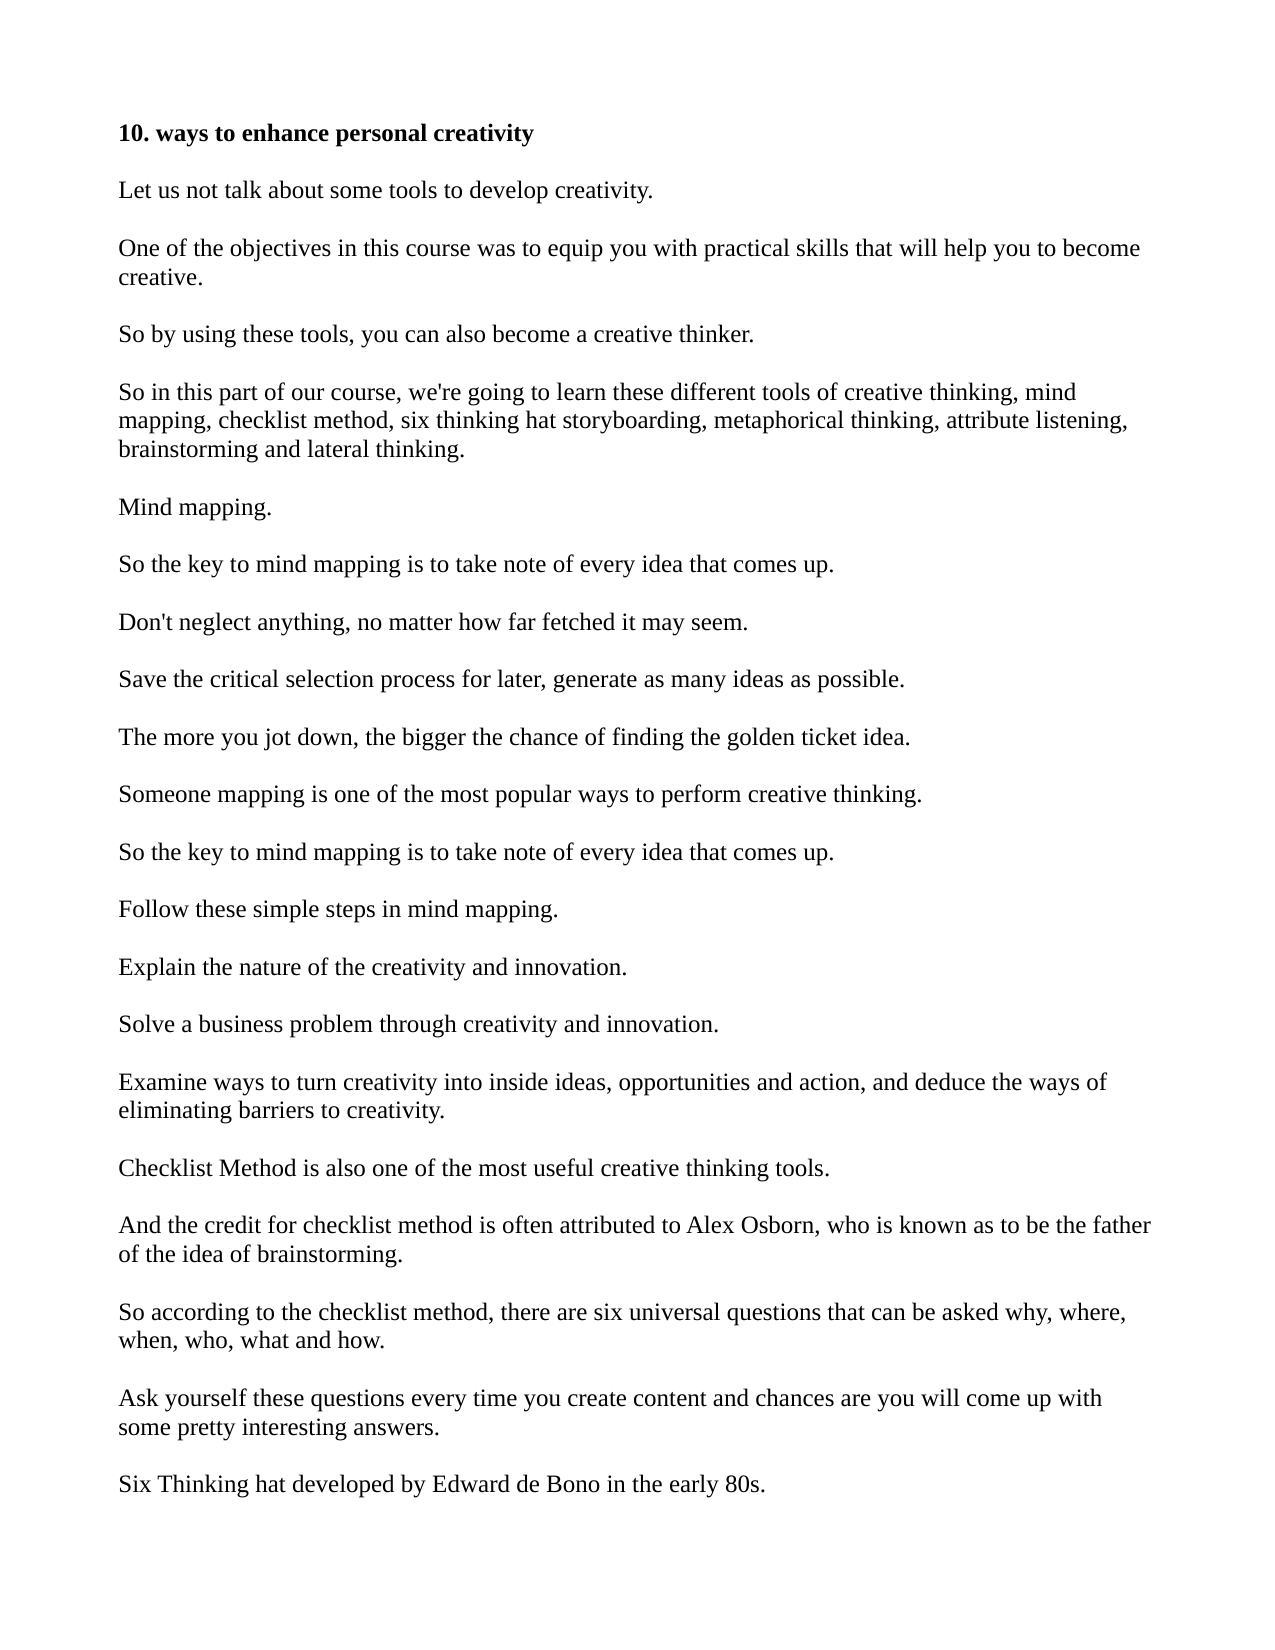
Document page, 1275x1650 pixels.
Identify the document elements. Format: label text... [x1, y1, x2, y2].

text So in this part of our course, we're going to learn these different tools of creative thinking, mind mapping, checklist method, six thinking hat storyboarding, metaphorical thinking, attribute listening, brainstorming and lateral thinking. [118, 377, 1157, 463]
text And the credit for checklist method is often attributed to Alex Osborn, who is known as to be the father of the idea of brainstorming. [118, 1211, 1157, 1268]
text Six Thinking hat developed by Edward de Bono in the early 80s. [118, 1469, 1157, 1498]
text So the key to mind mapping is to take note of every idea that comes up. [118, 837, 1157, 866]
text Someone mapping is one of the most popular ways to perform creative thinking. [118, 779, 1157, 808]
text Solve a business problem through creativity and innovation. [118, 1009, 1157, 1038]
text Checklist Method is also one of the most useful creative thinking tools. [118, 1153, 1157, 1182]
text Follow these simple steps in mind mapping. [118, 894, 1157, 923]
text Ask yourself these questions every time you create content and chances are you will come up with some pretty interesting answers. [118, 1383, 1157, 1441]
text Don't neglect anything, no matter how far fetched it may seem. [118, 607, 1157, 636]
text 10. ways to enhance personal creativity [118, 118, 1157, 147]
text The more you jot down, the bigger the chance of finding the golden ticket idea. [118, 722, 1157, 751]
text Let us not talk about some tools to develop creativity. [118, 176, 1157, 204]
text So the key to mind mapping is to take note of every idea that comes up. [118, 549, 1157, 578]
text Mind mapping. [118, 492, 1157, 521]
text One of the objectives in this course was to equip you with practical skills that will help you to become creative. [118, 233, 1157, 291]
text Explain the nature of the creativity and innovation. [118, 952, 1157, 981]
text Examine ways to turn creativity into inside ideas, opportunities and action, and deduce the ways of eliminating barriers to creativity. [118, 1067, 1157, 1124]
text So by using these tools, you can also become a creative thinker. [118, 319, 1157, 348]
text Save the critical selection process for later, generate as many ideas as possible. [118, 664, 1157, 693]
text So according to the checklist method, there are six universal questions that can be asked why, where, when, who, what and how. [118, 1297, 1157, 1354]
